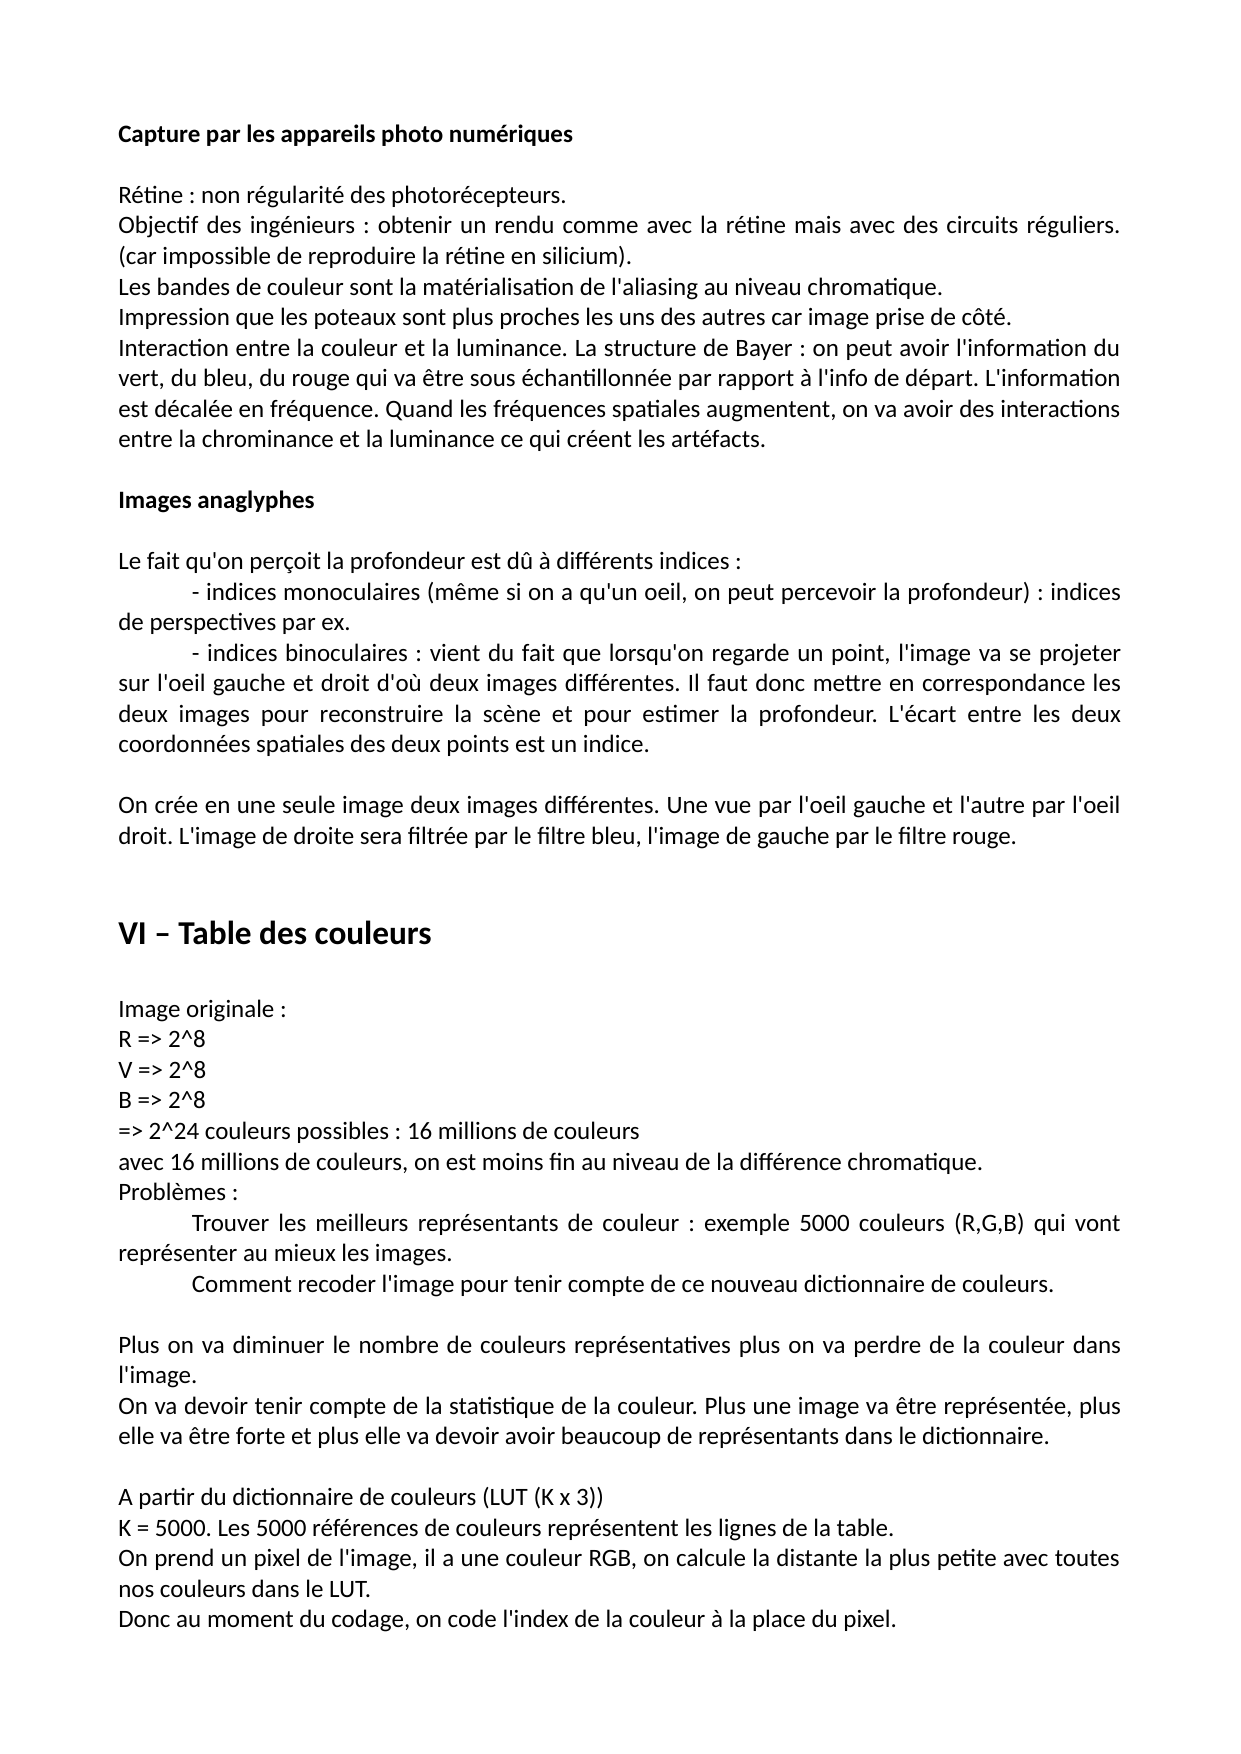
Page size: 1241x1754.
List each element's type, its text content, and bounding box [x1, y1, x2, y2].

text On va devoir tenir compte de la statistique de la couleur. Plus une image va être représentée, plus elle va être forte et plus elle va devoir avoir beaucoup de représentants dans le dictionnaire. [118, 1390, 1122, 1451]
text B => 2^8 [118, 1085, 1122, 1115]
text Image originale : [118, 993, 1122, 1024]
text Plus on va diminuer le nombre de couleurs représentatives plus on va perdre de la couleur dans l'image. [118, 1329, 1122, 1390]
text Capture par les appareils photo numériques [118, 118, 1122, 149]
text VI – Table des couleurs [118, 912, 1122, 952]
text Donc au moment du codage, on code l'index de la couleur à la place du pixel. [118, 1603, 1122, 1634]
text On crée en une seule image deux images différentes. Une vue par l'oeil gauche et l'autre par l'oeil droit. L'image de droite sera filtrée par le filtre bleu, l'image de gauche par le filtre rouge. [118, 789, 1122, 851]
text Problèmes : [118, 1176, 1122, 1207]
text Interaction entre la couleur et la luminance. La structure de Bayer : on peut avoir l'information du vert, du bleu, du rouge qui va être sous échantillonnée par rapport à l'info de départ. L'information est décalée en fréquence. Quand les fréquences spatiales augmentent, on va avoir des interactions entre la chrominance et la luminance ce qui créent les artéfacts. [118, 332, 1122, 454]
text Rétine : non régularité des photorécepteurs. [118, 179, 1122, 210]
text R => 2^8 [118, 1024, 1122, 1054]
text Comment recoder l'image pour tenir compte de ce nouveau dictionnaire de couleurs. [118, 1268, 1122, 1298]
text Le fait qu'on perçoit la profondeur est dû à différents indices : [118, 545, 1122, 576]
text Trouver les meilleurs représentants de couleur : exemple 5000 couleurs (R,G,B) qui vont représenter au mieux les images. [118, 1207, 1122, 1268]
text V => 2^8 [118, 1054, 1122, 1085]
text - indices monoculaires (même si on a qu'un oeil, on peut percevoir la profondeur) : indices de perspectives par ex. [118, 576, 1122, 637]
text A partir du dictionnaire de couleurs (LUT (K x 3)) [118, 1481, 1122, 1512]
text Images anaglyphes [118, 484, 1122, 515]
text => 2^24 couleurs possibles : 16 millions de couleurs [118, 1115, 1122, 1146]
text Impression que les poteaux sont plus proches les uns des autres car image prise de côté. [118, 301, 1122, 332]
text K = 5000. Les 5000 références de couleurs représentent les lignes de la table. [118, 1512, 1122, 1542]
text Les bandes de couleur sont la matérialisation de l'aliasing au niveau chromatique. [118, 271, 1122, 301]
text avec 16 millions de couleurs, on est moins fin au niveau de la différence chromatique. [118, 1146, 1122, 1176]
text On prend un pixel de l'image, il a une couleur RGB, on calcule la distante la plus petite avec toutes nos couleurs dans le LUT. [118, 1542, 1122, 1603]
text - indices binoculaires : vient du fait que lorsqu'on regarde un point, l'image va se projeter sur l'oeil gauche et droit d'où deux images différentes. Il faut donc mettre en correspondance les deux images pour reconstruire la scène et pour estimer la profondeur. L'écart entre les deux coordonnées spatiales des deux points est un indice. [118, 637, 1122, 759]
text Objectif des ingénieurs : obtenir un rendu comme avec la rétine mais avec des circuits réguliers. (car impossible de reproduire la rétine en silicium). [118, 210, 1122, 271]
